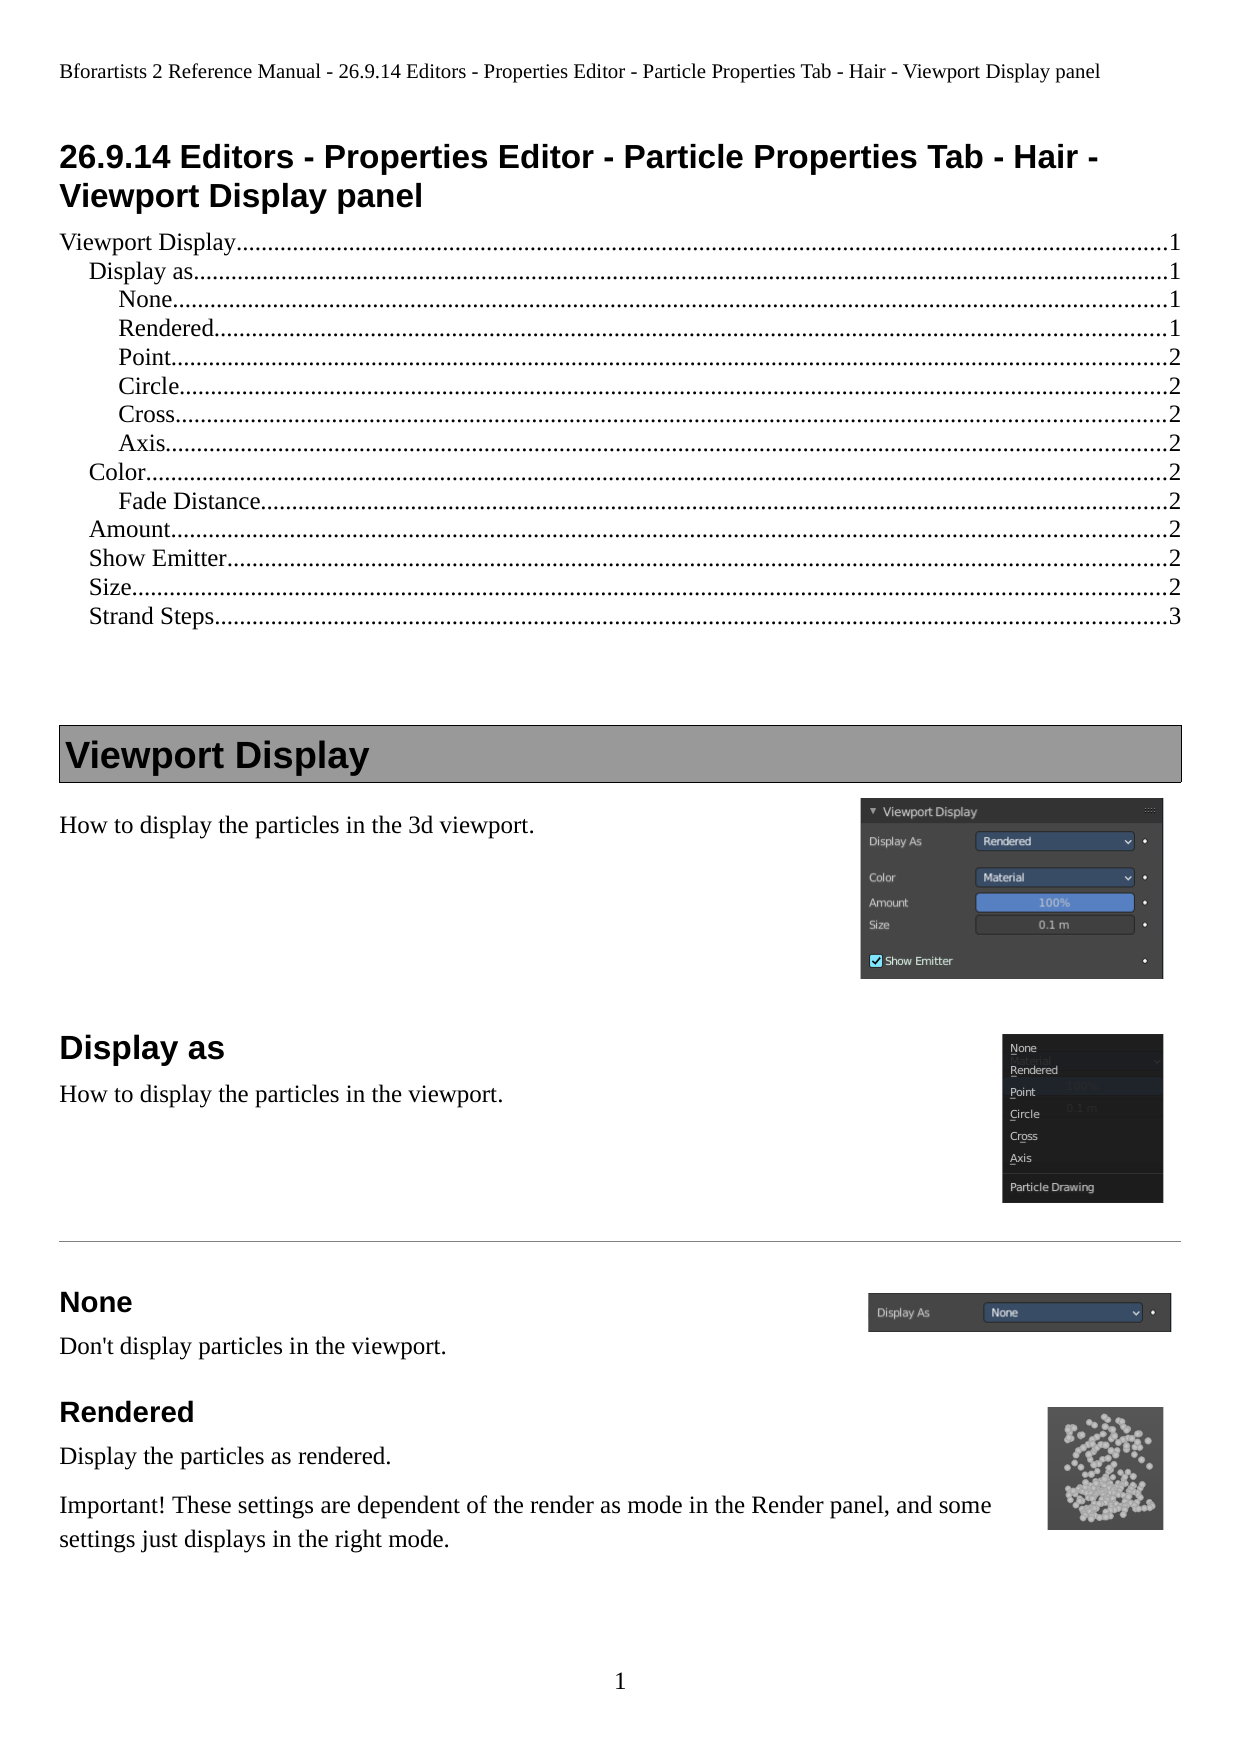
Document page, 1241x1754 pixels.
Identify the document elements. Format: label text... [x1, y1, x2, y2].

text Display the particles as rendered. [59, 1441, 1047, 1470]
text Axis 2 [118, 428, 1181, 457]
picture [860, 798, 1164, 979]
text Important! These settings are dependent of the render as mode in the Render panel, and some settings just displays in the right mode. [59, 1490, 1181, 1553]
text Don't display particles in the viewport. [59, 1331, 1181, 1360]
text Rendered 1 [118, 313, 1181, 342]
text Point 2 [118, 342, 1181, 371]
picture [1002, 1034, 1164, 1203]
text How to display the particles in the 3d viewport. [59, 811, 860, 839]
text How to display the particles in the viewport. [59, 1079, 1002, 1108]
text Display as 1 [88, 256, 1181, 284]
text Size 2 [88, 572, 1181, 601]
text Cross 2 [118, 399, 1181, 428]
subtitle None [59, 1285, 1181, 1318]
text Circle 2 [118, 371, 1181, 399]
table_header Viewport Display [60, 726, 1181, 782]
text Fade Distance 2 [118, 486, 1181, 514]
picture [868, 1293, 1172, 1332]
picture [1047, 1407, 1164, 1530]
text Color 2 [88, 457, 1181, 486]
subtitle Display as [59, 1028, 1181, 1066]
subtitle Rendered [59, 1395, 1181, 1428]
text Show Emitter 2 [88, 543, 1181, 572]
text Amount 2 [88, 514, 1181, 543]
text Viewport Display 1 [59, 227, 1181, 256]
text None 1 [118, 284, 1181, 313]
subtitle 26.9.14 Editors - Properties Editor - Particle Properties Tab - Hair - Viewport Display panel [59, 138, 1181, 214]
text Strand Steps 3 [88, 601, 1181, 629]
